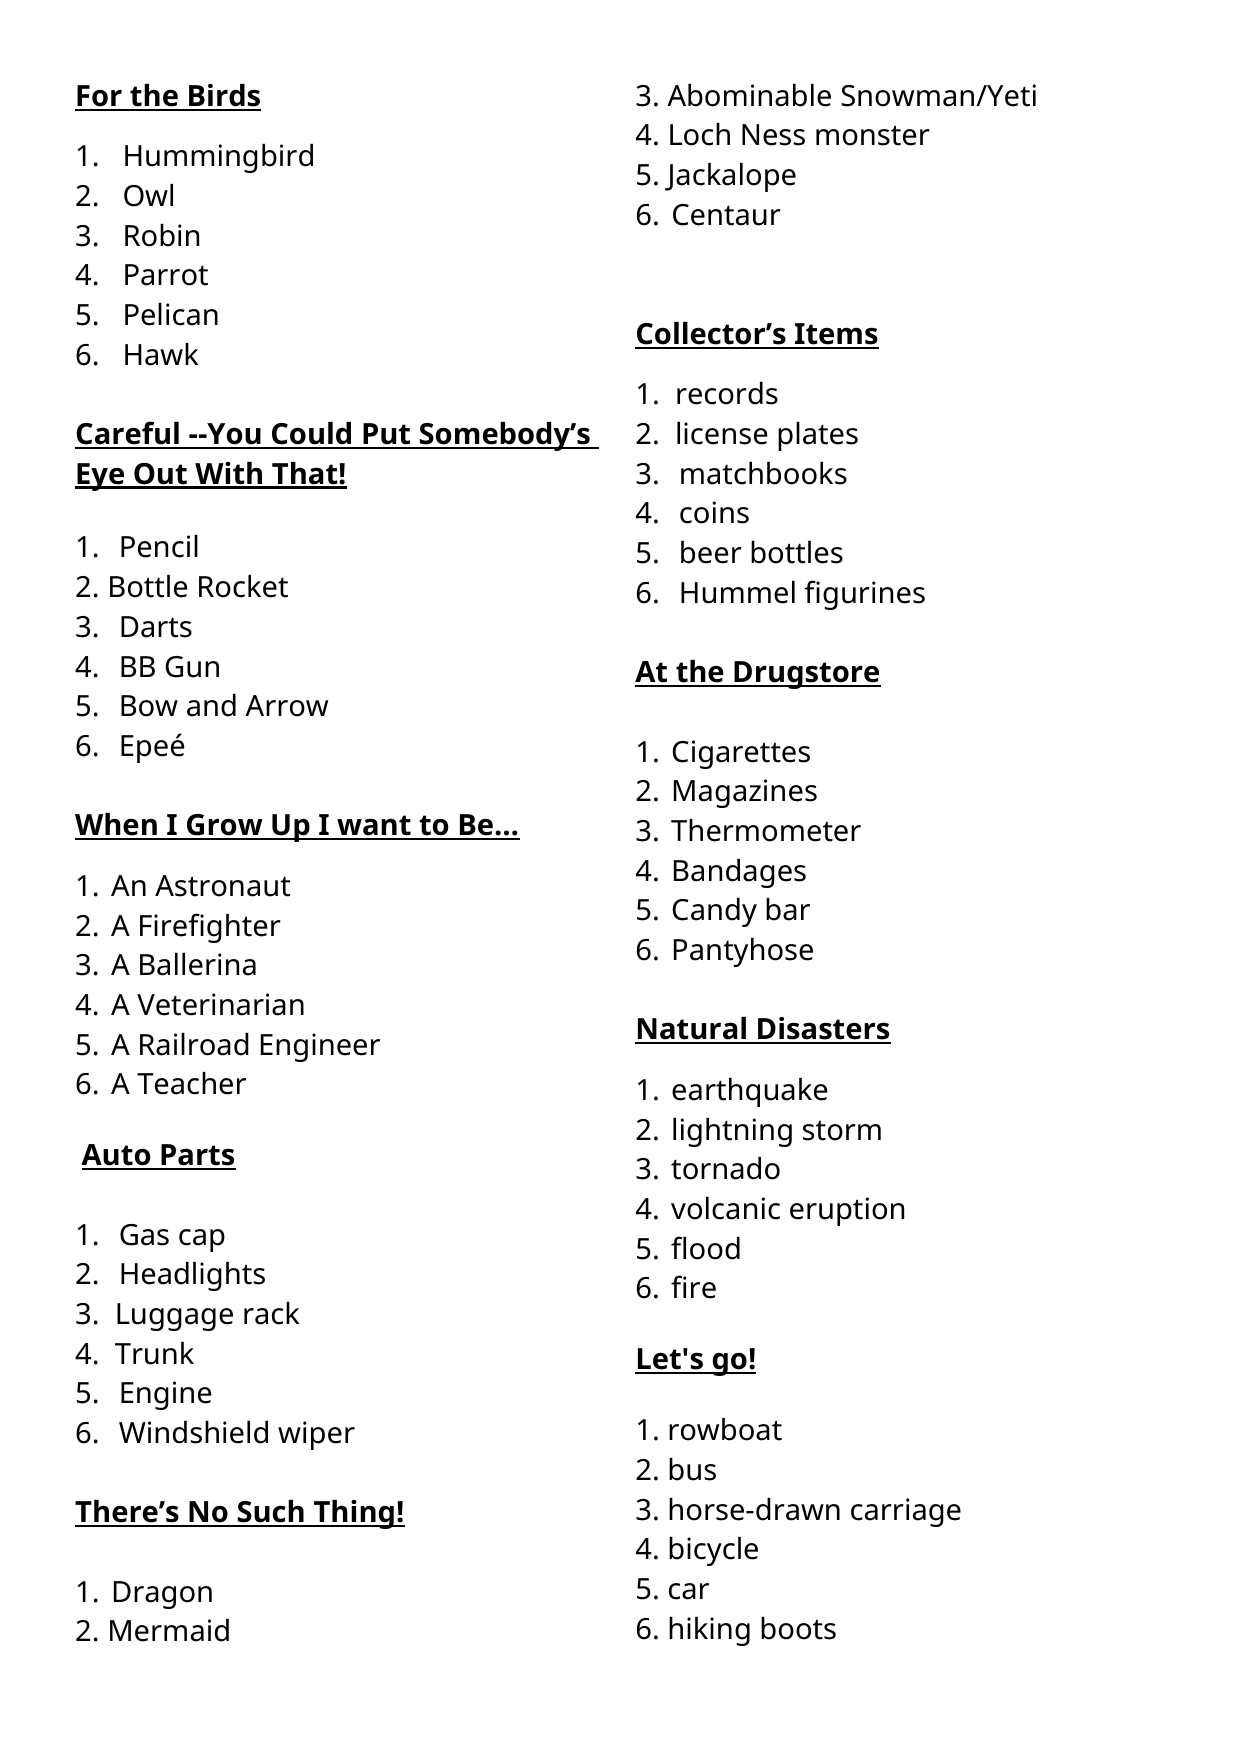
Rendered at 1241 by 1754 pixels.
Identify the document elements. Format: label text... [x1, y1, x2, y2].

text 2. Owl [75, 175, 605, 215]
text Auto Parts [75, 1134, 605, 1174]
text Natural Disasters [635, 1009, 1166, 1048]
text At the Drugstore [635, 651, 1166, 691]
text 1. records [635, 374, 1166, 413]
text 2. A Firefighter [75, 905, 605, 944]
text 5. Candy bar [635, 889, 1166, 929]
text 3. A Ballerina [75, 944, 605, 984]
text 1. Cigarettes [635, 731, 1166, 771]
text 2. Magazines [635, 771, 1166, 810]
text 2. lightning storm [635, 1109, 1166, 1148]
text Careful --You Could Put Somebody’s [75, 413, 605, 453]
text 6. A Teacher [75, 1063, 605, 1103]
text Eye Out With That! [75, 453, 605, 493]
text 4. Trunk [75, 1333, 605, 1373]
text 3. tornado [635, 1148, 1166, 1188]
text There’s No Such Thing! [75, 1492, 605, 1531]
text 2. bus [635, 1449, 1166, 1489]
text 6. hiking boots [635, 1608, 1166, 1648]
text 1. rowboat [635, 1409, 1166, 1449]
text 4. coins [635, 493, 1166, 532]
text 2. Mermaid [75, 1611, 605, 1650]
text 6. Windshield wiper [75, 1412, 605, 1452]
text 4. A Veterinarian [75, 984, 605, 1024]
text 5. Jackalope [635, 154, 1166, 194]
text 1. An Astronaut [75, 865, 605, 905]
text 5. A Railroad Engineer [75, 1024, 605, 1063]
text 1. Hummingbird [75, 136, 605, 175]
text 5. Engine [75, 1373, 605, 1412]
text 1. Pencil [75, 527, 605, 566]
text 4. BB Gun [75, 646, 605, 686]
text 6. Epeé [75, 725, 605, 765]
text 5. flood [635, 1228, 1166, 1268]
text 3. Robin [75, 215, 605, 254]
text 5. car [635, 1568, 1166, 1608]
text 3. Thermometer [635, 810, 1166, 850]
text 1. Gas cap [75, 1214, 605, 1253]
text 4. bicycle [635, 1528, 1166, 1568]
text For the Birds [75, 75, 605, 115]
text 2. Headlights [75, 1253, 605, 1293]
text 4. volcanic eruption [635, 1188, 1166, 1228]
text Collector’s Items [635, 313, 1166, 353]
text 3. matchbooks [635, 453, 1166, 493]
text 6. Hummel figurines [635, 572, 1166, 612]
text 6. Pantyhose [635, 929, 1166, 969]
text 3. Darts [75, 606, 605, 646]
text 4. Bandages [635, 850, 1166, 889]
text 3. horse-drawn carriage [635, 1489, 1166, 1528]
text 6. Hawk [75, 334, 605, 374]
text 3. Abominable Snowman/Yeti [635, 75, 1166, 115]
text 1. earthquake [635, 1069, 1166, 1109]
text 6. Centaur [635, 194, 1166, 234]
text 2. license plates [635, 413, 1166, 453]
text Let's go! [635, 1338, 1166, 1378]
text 4. Loch Ness monster [635, 115, 1166, 154]
text 2. Bottle Rocket [75, 566, 605, 606]
text 3. Luggage rack [75, 1293, 605, 1333]
text 4. Parrot [75, 254, 605, 294]
text 6. fire [635, 1268, 1166, 1307]
text When I Grow Up I want to Be… [75, 804, 605, 844]
text 1. Dragon [75, 1571, 605, 1611]
text 5. beer bottles [635, 532, 1166, 572]
text 5. Pelican [75, 294, 605, 334]
text 5. Bow and Arrow [75, 686, 605, 725]
